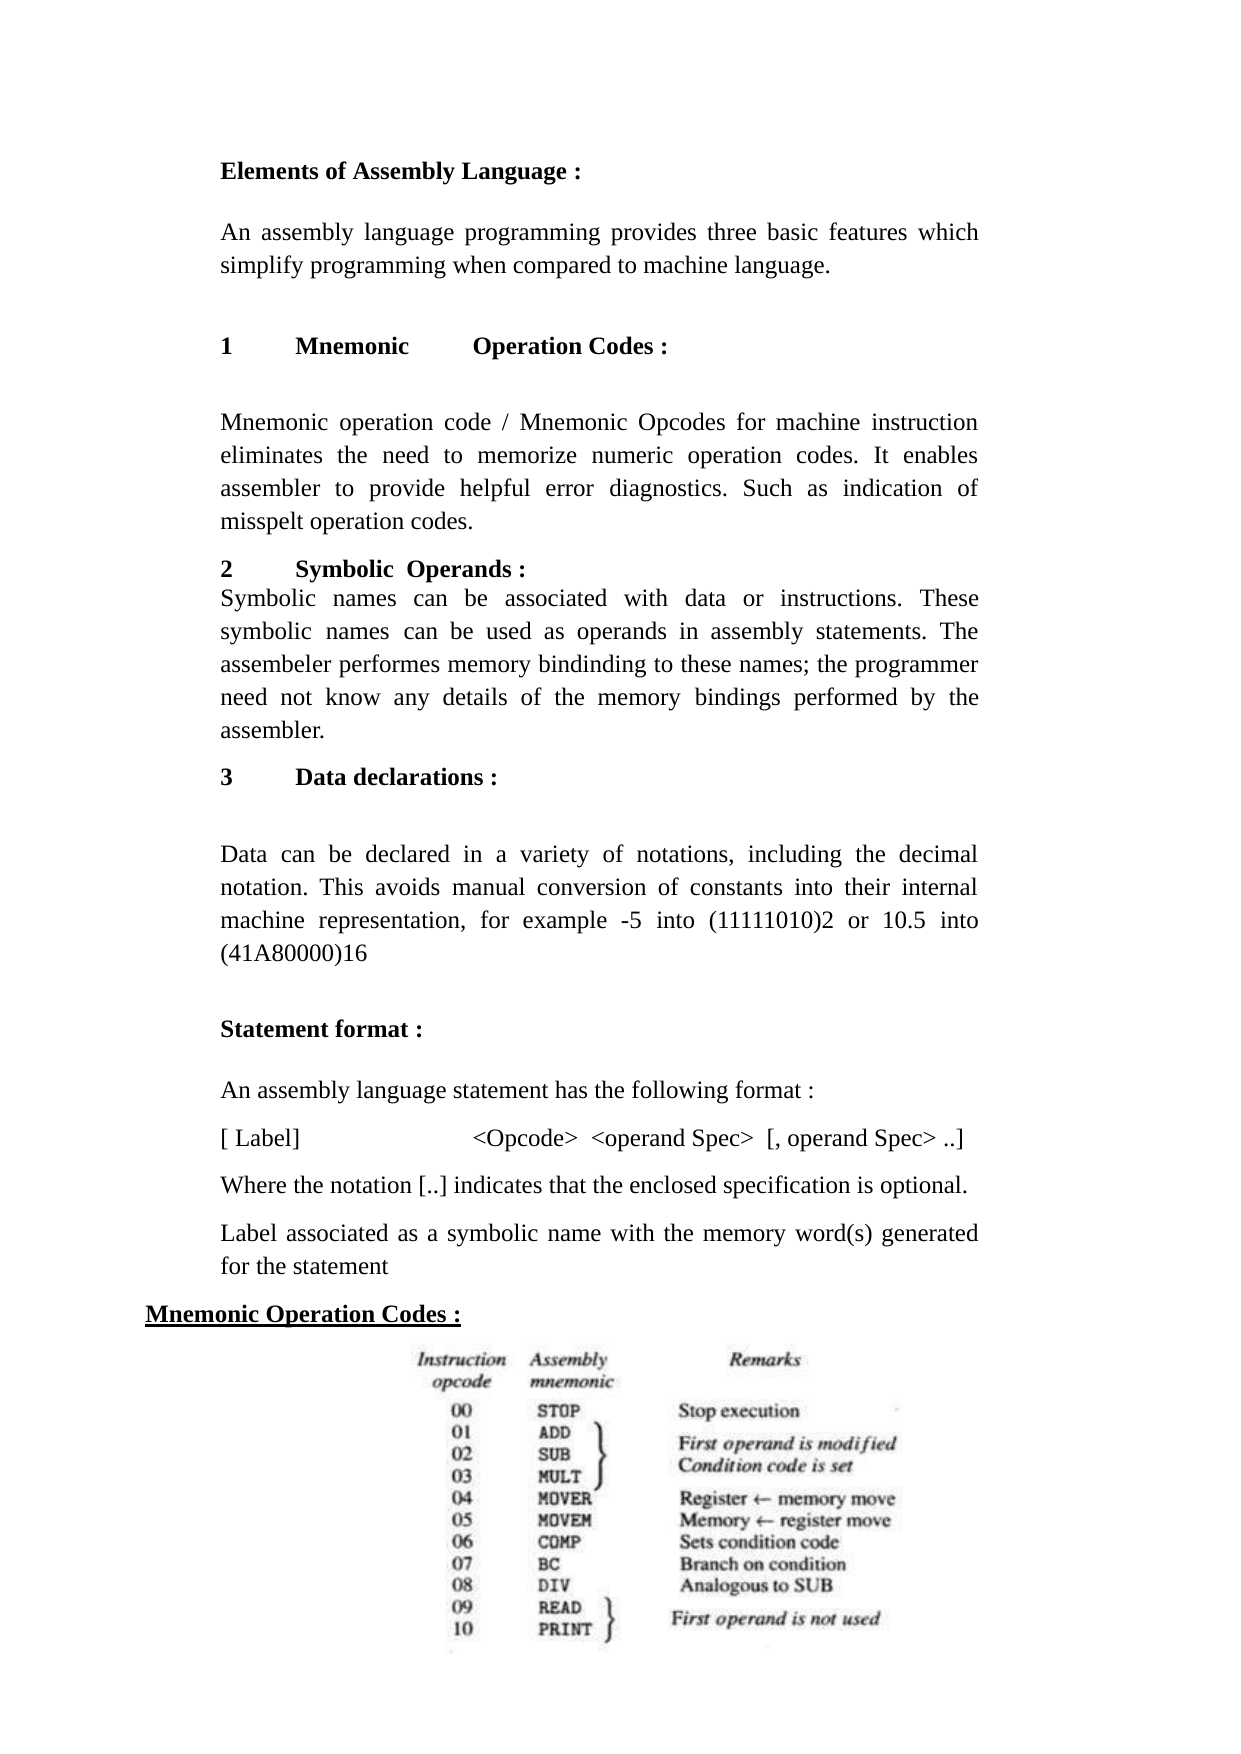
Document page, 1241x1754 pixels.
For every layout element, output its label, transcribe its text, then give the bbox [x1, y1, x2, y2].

picture [387, 1333, 927, 1654]
text An assembly language programming provides three basic features which simplify programming when compared to machine language. [220, 217, 979, 279]
text An assembly language statement has the following format : [220, 1075, 1122, 1104]
subtitle Elements of Assembly Language : [220, 156, 1122, 185]
subtitle Data declarations : [220, 762, 1122, 791]
text [ Label] <Opcode> <operand Spec> [, operand Spec> ..] [220, 1123, 1122, 1152]
text Where the notation [..] indicates that the enclosed specification is optional. [220, 1171, 1122, 1199]
text Label associated as a symbolic name with the memory word(s) generated for the statement [220, 1218, 979, 1280]
subtitle Mnemonic Operation Codes : [145, 1299, 1122, 1328]
subtitle Statement format : [220, 1014, 1122, 1043]
text Mnemonic operation code / Mnemonic Opcodes for machine instruction eliminates the need to memorize numeric operation codes. It enables assembler to provide helpful error diagnostics. Such as indication of misspelt operation codes. [220, 407, 978, 535]
subtitle Mnemonic Operation Codes : [220, 331, 1122, 360]
text Data can be declared in a variety of notations, including the decimal notation. This avoids manual conversion of constants into their internal machine representation, for example -5 into (11111010)2 or 10.5 into (41A80000)16 [220, 839, 979, 967]
subtitle Symbolic Operands : [220, 554, 1122, 583]
text Symbolic names can be associated with data or instructions. These symbolic names can be used as operands in assembly statements. The assembeler performes memory bindinding to these names; the programmer need not know any details of the memory bindings performed by the assembler. [220, 583, 979, 744]
